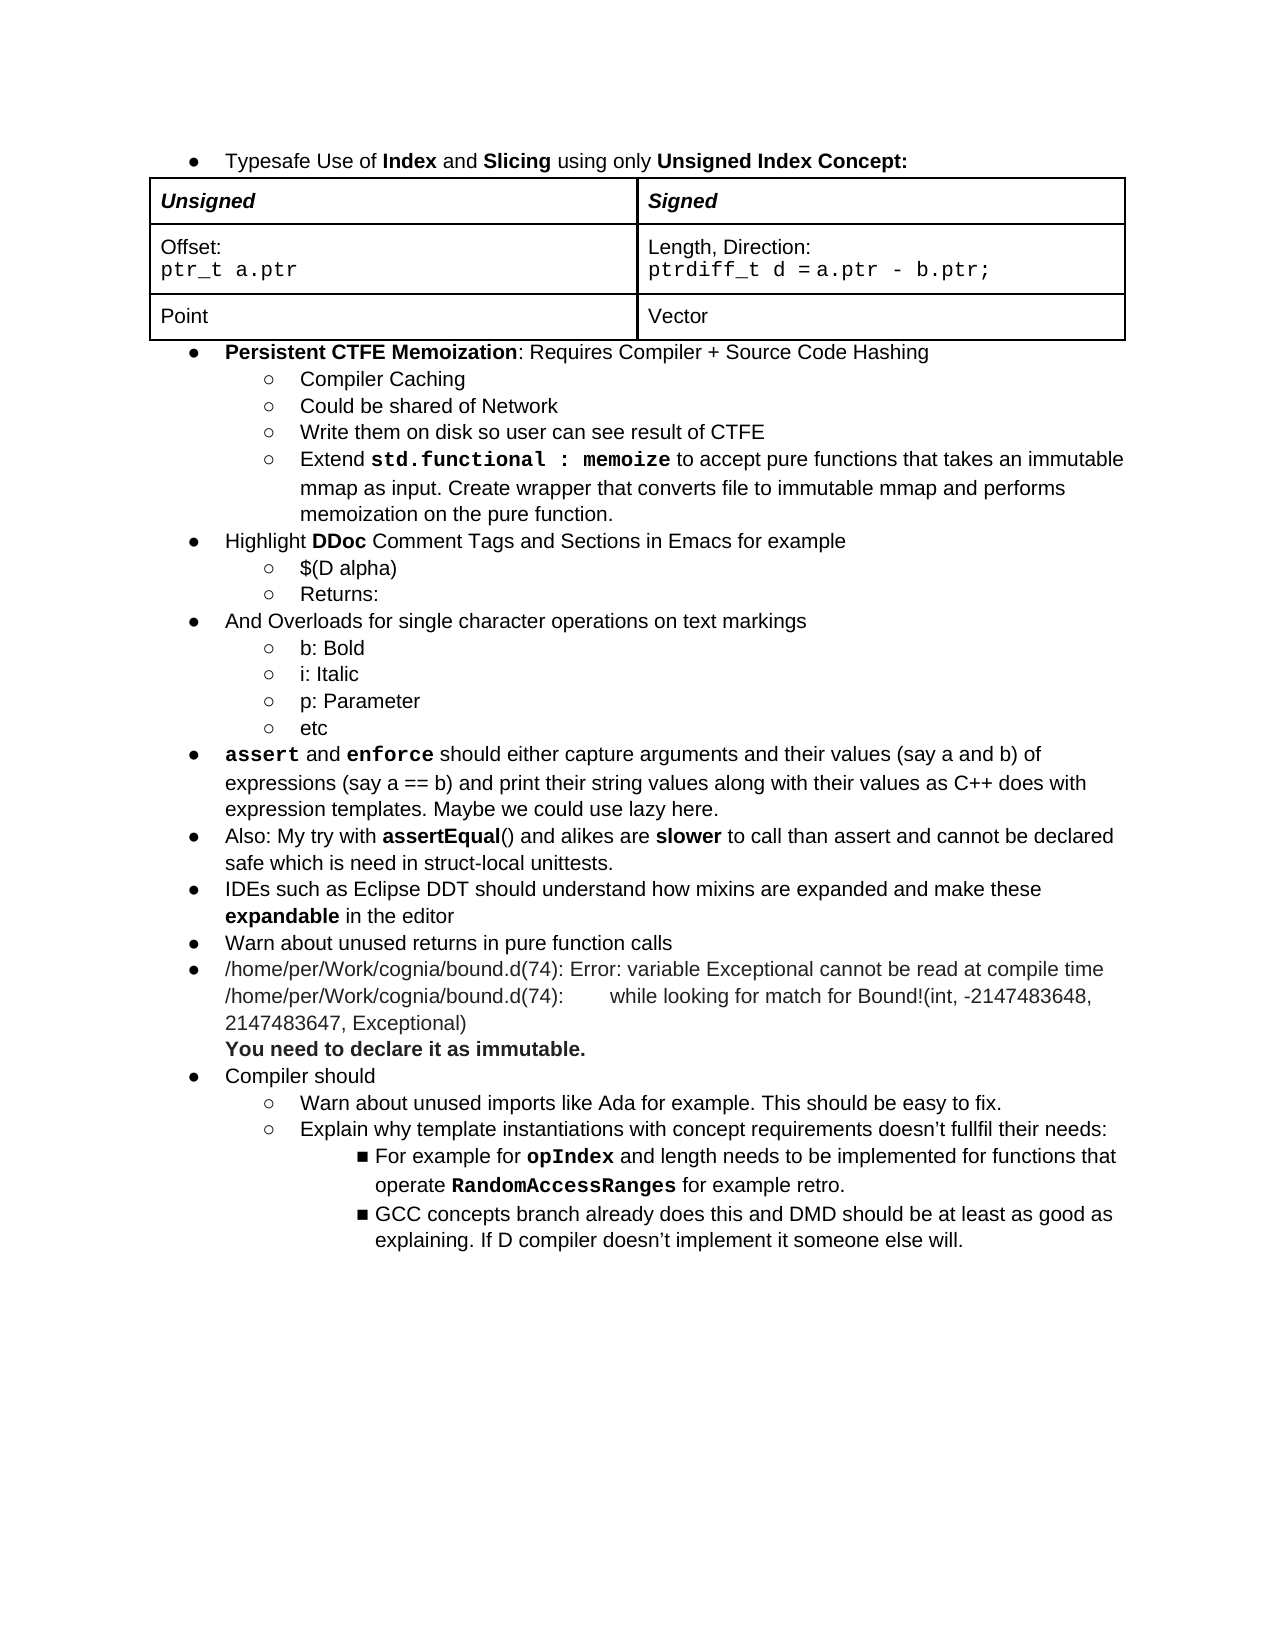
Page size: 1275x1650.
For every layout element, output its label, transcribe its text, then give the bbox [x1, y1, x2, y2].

list Also: My try with assertEqual() and alikes are slower to call than assert and cannot be declared safe which is need in struct-local unittests. [187, 824, 1125, 874]
list Explain why template instantiations with concept requirements doesn’t fullfil their needs: [262, 1118, 1125, 1141]
list i: Italic [262, 663, 1125, 686]
list Highlight DDoc Comment Tags and Sections in Emacs for example [187, 529, 1125, 553]
list p: Parameter [262, 689, 1125, 713]
table_header Signed [639, 179, 1124, 223]
list Warn about unused imports like Ada for example. This should be easy to fix. [262, 1091, 1125, 1114]
list etc [262, 716, 1125, 739]
list /home/per/Work/cognia/bound.d(74): Error: variable Exceptional cannot be read at compile time /home/per/Work/cognia/bound.d(74): while looking for match for Bound!(int, -2147483648, 2147483647, Exceptional) You need to declare it as immutable. [187, 958, 1125, 1061]
list IDEs such as Eclipse DDT should understand how mixins are expanded and make these expandable in the editor [187, 878, 1125, 928]
list Write them on disk so user can see result of CTFE [262, 421, 1125, 444]
list Typesafe Use of Index and Slicing using only Unsigned Index Concept: [187, 150, 1125, 173]
list GCC concepts branch already does this and DMD should be at least as good as explaining. If D compiler doesn’t implement it someone else will. [356, 1202, 1125, 1252]
list And Overloads for single character operations on text markings [187, 609, 1125, 633]
list Compiler Caching [262, 367, 1125, 391]
list assert and enforce should either capture arguments and their values (say a and b) of expressions (say a == b) and print their string values along with their values as C++ does with expression templates. Maybe we could use lazy here. [187, 743, 1125, 821]
table_cell Offset: ptr_t a.ptr [151, 225, 636, 293]
list Could be shared of Network [262, 394, 1125, 417]
list Compiler should [187, 1064, 1125, 1088]
list Returns: [262, 583, 1125, 606]
list For example for opIndex and length needs to be implemented for functions that operate RandomAccessRanges for example retro. [356, 1144, 1125, 1198]
list Persistent CTFE Memoization: Requires Compiler + Source Code Hashing [187, 341, 1125, 364]
table_cell Length, Direction: ptrdiff_t d = a.ptr - b.ptr; [639, 225, 1124, 293]
list Extend std.functional : memoize to accept pure functions that takes an immutable mmap as input. Create wrapper that converts file to immutable mmap and performs memoization on the pure function. [262, 447, 1125, 526]
list Warn about unused returns in pure function calls [187, 931, 1125, 954]
table_header Unsigned [151, 179, 636, 223]
list $(D alpha) [262, 556, 1125, 579]
list b: Bold [262, 636, 1125, 659]
table_cell Vector [639, 295, 1124, 339]
table_cell Point [151, 295, 636, 339]
